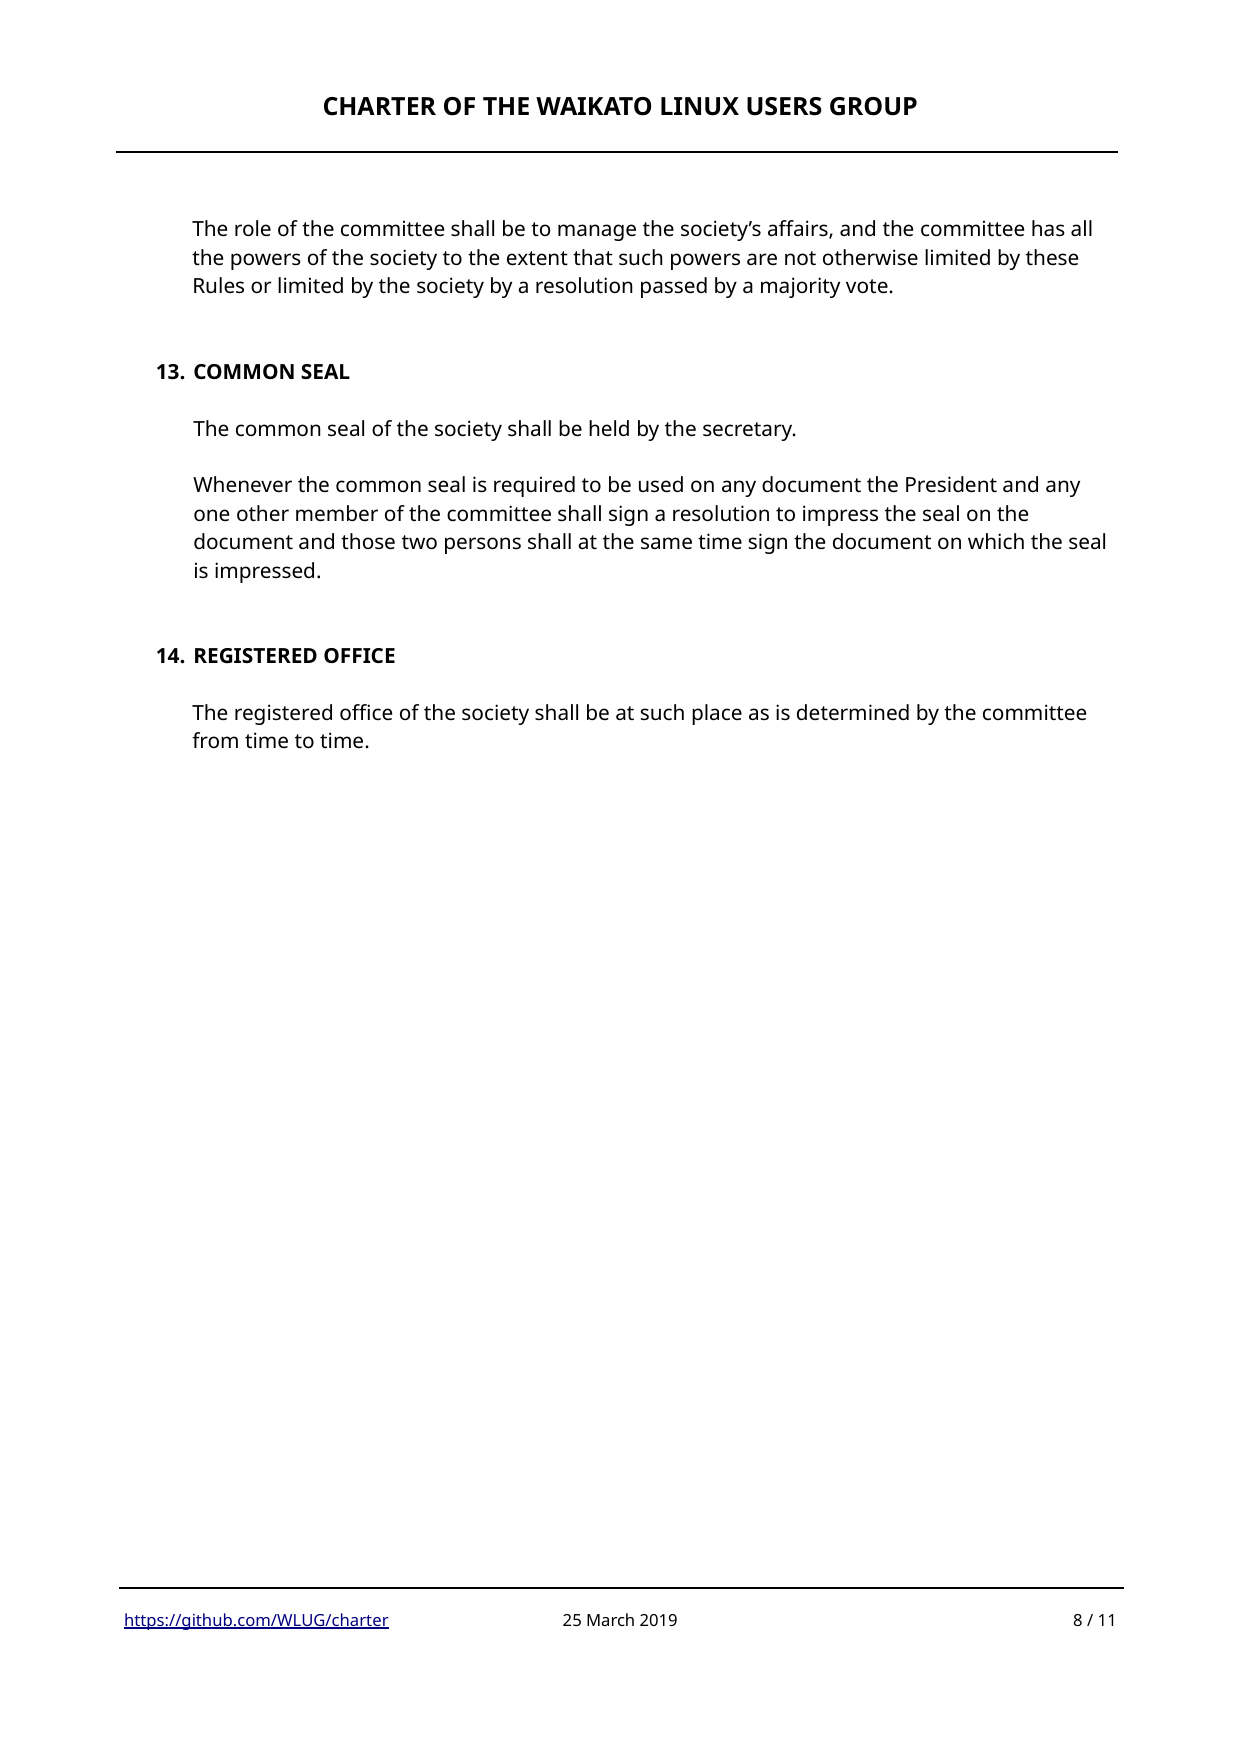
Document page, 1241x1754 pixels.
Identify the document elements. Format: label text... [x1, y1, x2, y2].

text The registered office of the society shall be at such place as is determined by the committee from time to time. [192, 698, 1122, 755]
list Whenever the common seal is required to be used on any document the President and any one other member of the committee shall sign a resolution to impress the seal on the document and those two persons shall at the same time sign the document on which the seal is impressed. [156, 471, 1122, 584]
text The role of the committee shall be to manage the society’s affairs, and the committee has all the powers of the society to the extent that such powers are not otherwise limited by these Rules or limited by the society by a resolution passed by a majority vote. [192, 214, 1122, 300]
list COMMON SEAL [156, 357, 1122, 385]
list REGISTERED OFFICE [156, 641, 1122, 669]
list The common seal of the society shall be held by the secretary. [156, 414, 1122, 442]
